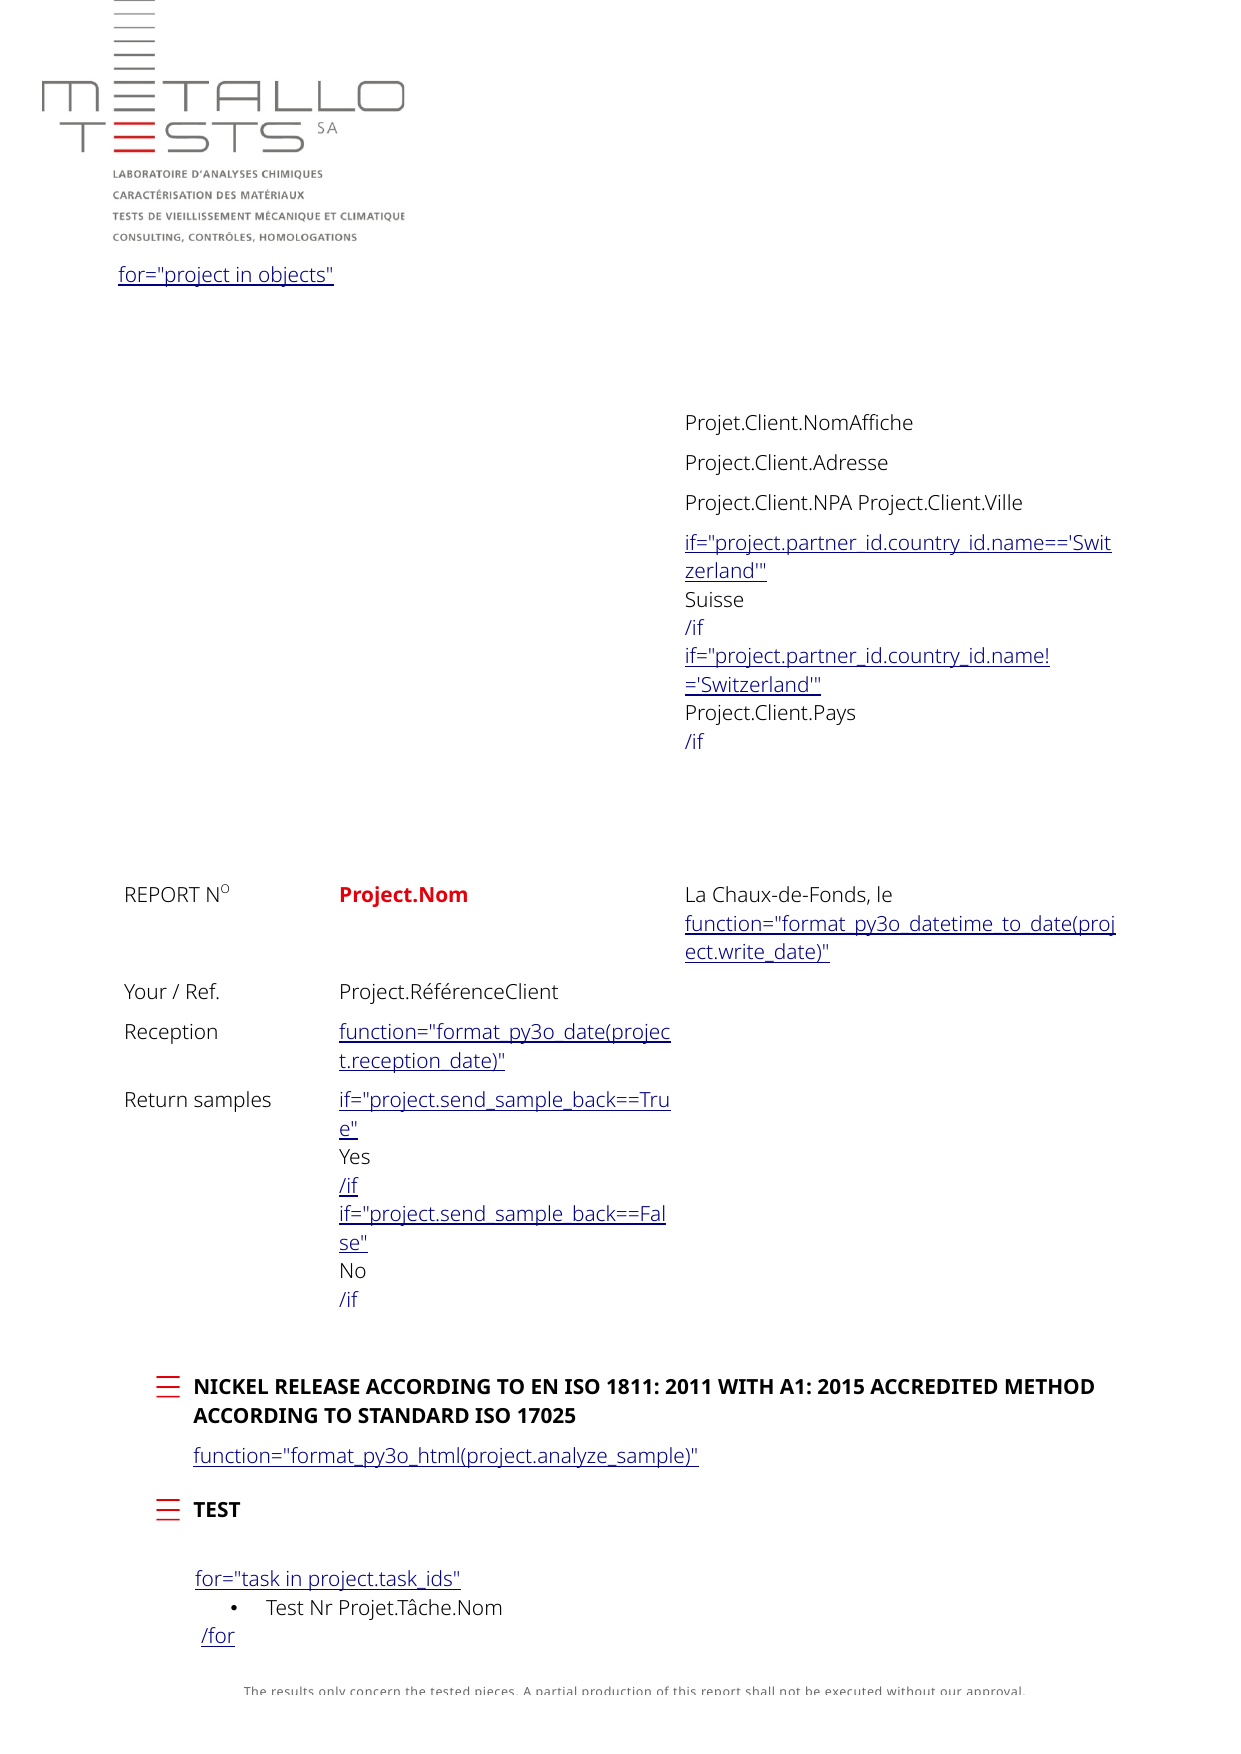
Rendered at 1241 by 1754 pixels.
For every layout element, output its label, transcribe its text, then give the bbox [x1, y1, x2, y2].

table_cell [118, 522, 679, 761]
table_cell [679, 1080, 1122, 1319]
table_cell Return samples [118, 1080, 333, 1319]
table_header Projet.Client.NomAffiche [679, 403, 1122, 442]
text /for [201, 1621, 1122, 1650]
table_cell [118, 443, 679, 482]
table_cell [118, 482, 679, 522]
text for="task in project.task_ids" [195, 1564, 1122, 1593]
table_cell function="format_py3o_date(project.reception_date)" [333, 1012, 679, 1080]
subtitle TEST [156, 1495, 1122, 1523]
table_header REPORT no [118, 875, 333, 972]
subtitle NICKEL RELEASE ACCORDING TO EN ISO 1811: 2011 WITH A1: 2015 ACCREDITED METHOD ACCORDING TO STANDARD ISO 17025 [156, 1372, 1122, 1429]
table_header [118, 403, 679, 442]
table_cell Project.RéférenceClient [333, 972, 1122, 1012]
table_cell if="project.partner_id.country_id.name=='Switzerland'" Suisse /if if="project.partner_id.country_id.name!='Switzerland'" Project.Client.Pays /if [679, 522, 1122, 761]
table_cell Your / Ref. [118, 972, 333, 1012]
picture [156, 1375, 180, 1398]
table_cell [679, 1012, 1122, 1080]
table_header Project.Nom [333, 875, 679, 972]
table_cell if="project.send_sample_back==True" Yes /if if="project.send_sample_back==False" No /if [333, 1080, 679, 1319]
picture [42, 0, 405, 243]
table_cell Reception [118, 1012, 333, 1080]
list function="format_py3o_html(project.analyze_sample)" [156, 1442, 1122, 1470]
list Test Nr Projet.Tâche.Nom [230, 1593, 1122, 1621]
text for="project in objects" [118, 260, 1122, 289]
table_cell Project.Client.Adresse [679, 443, 1122, 482]
table_header La Chaux-de-Fonds, le function="format_py3o_datetime_to_date(project.write_date)" [679, 875, 1122, 972]
table_cell Project.Client.NPA Project.Client.Ville [679, 482, 1122, 522]
picture [156, 1498, 180, 1521]
